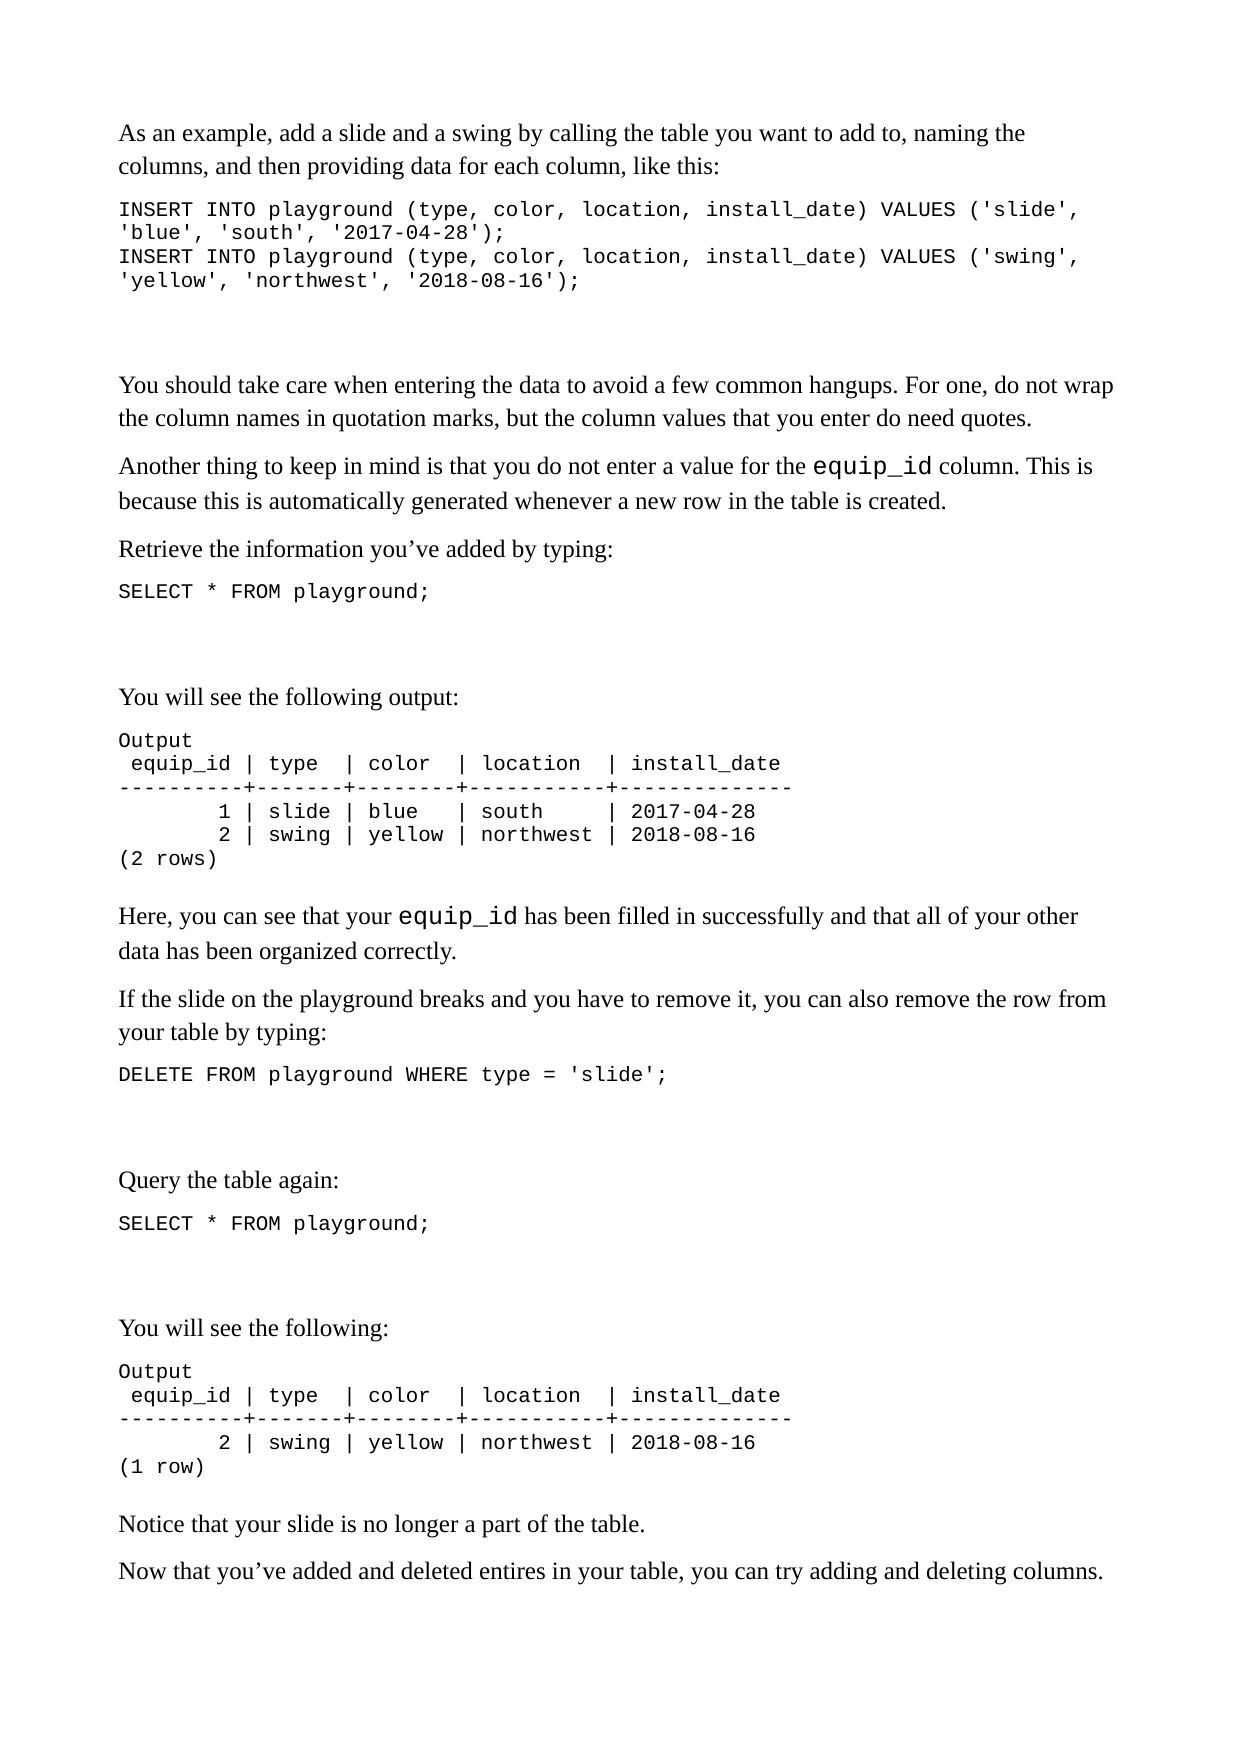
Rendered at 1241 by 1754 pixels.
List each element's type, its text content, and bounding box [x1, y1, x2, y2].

text If the slide on the playground breaks and you have to remove it, you can also remove the row from your table by typing: [118, 984, 1122, 1046]
text As an example, add a slide and a swing by calling the table you want to add to, naming the columns, and then providing data for each column, like this: [118, 118, 1122, 180]
text You should take care when entering the data to avoid a few common hangups. For one, do not wrap the column names in quotation marks, but the column values that you enter do need quotes. [118, 370, 1122, 432]
text You will see the following output: [118, 682, 1122, 711]
text (1 row) [118, 1456, 1122, 1479]
text You will see the following: [118, 1313, 1122, 1342]
text (2 rows) [118, 848, 1122, 872]
text Here, you can see that your equip_id has been filled in successfully and that all of your other data has been organized correctly. [118, 901, 1122, 965]
text Output [118, 730, 1122, 753]
text DELETE FROM playground WHERE type = 'slide'; [118, 1064, 1122, 1088]
text 1 | slide | blue | south | 2017-04-28 [118, 801, 1122, 824]
text Retrieve the information you’ve added by typing: [118, 534, 1122, 562]
text SELECT * FROM playground; [118, 581, 1122, 605]
text Another thing to keep in mind is that you do not enter a value for the equip_id column. This is because this is automatically generated whenever a new row in the table is created. [118, 451, 1122, 515]
text ----------+-------+--------+-----------+-------------- [118, 1408, 1122, 1432]
text INSERT INTO playground (type, color, location, install_date) VALUES ('slide', 'blue', 'south', '2017-04-28'); [118, 199, 1122, 246]
text INSERT INTO playground (type, color, location, install_date) VALUES ('swing', 'yellow', 'northwest', '2018-08-16'); [118, 246, 1122, 293]
text 2 | swing | yellow | northwest | 2018-08-16 [118, 1432, 1122, 1456]
text SELECT * FROM playground; [118, 1213, 1122, 1236]
text Query the table again: [118, 1165, 1122, 1194]
text 2 | swing | yellow | northwest | 2018-08-16 [118, 824, 1122, 848]
text Notice that your slide is no longer a part of the table. [118, 1509, 1122, 1537]
text ----------+-------+--------+-----------+-------------- [118, 777, 1122, 801]
text Output [118, 1361, 1122, 1385]
text Now that you’ve added and deleted entires in your table, you can try adding and deleting columns. [118, 1556, 1122, 1585]
text equip_id | type | color | location | install_date [118, 1385, 1122, 1408]
text equip_id | type | color | location | install_date [118, 753, 1122, 777]
